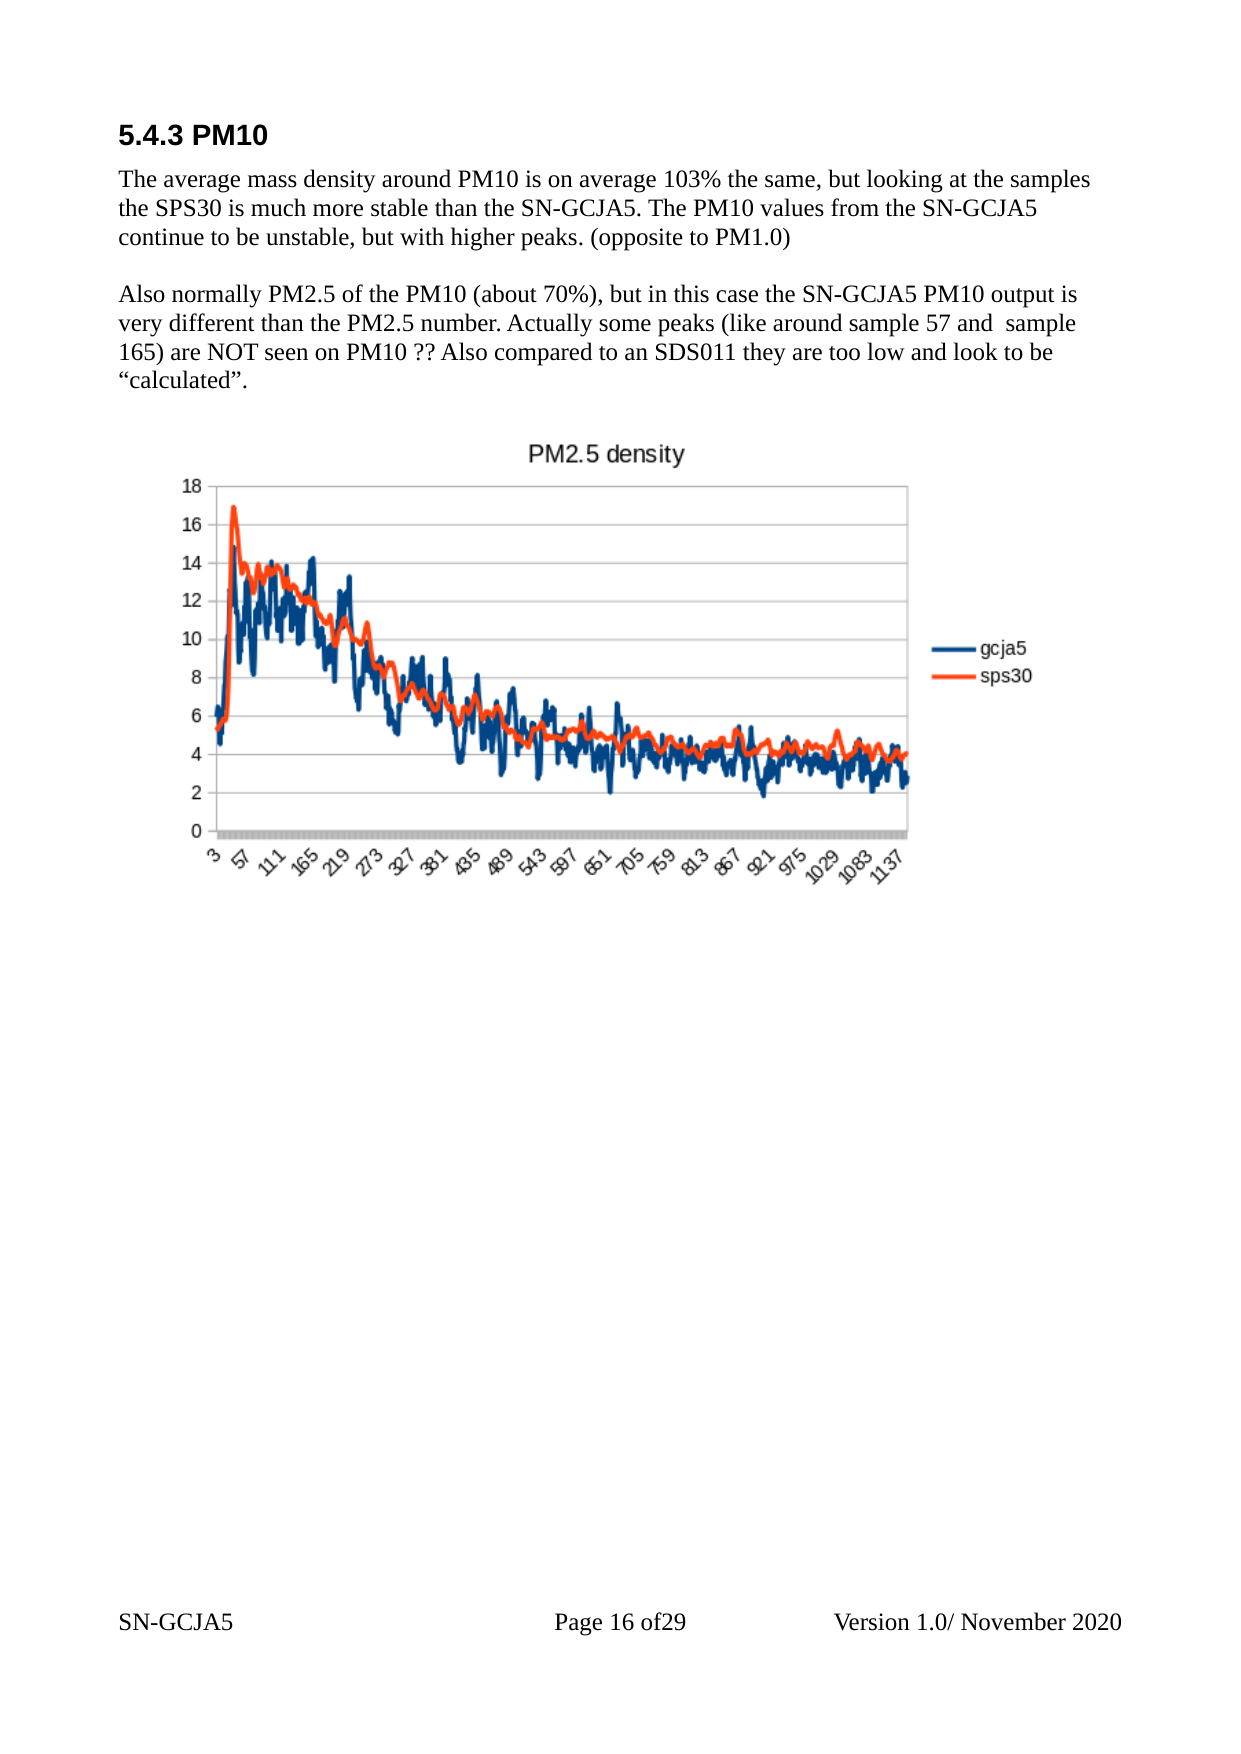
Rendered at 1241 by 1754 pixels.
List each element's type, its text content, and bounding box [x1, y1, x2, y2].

subtitle 5.4.3 PM10 [118, 118, 1122, 152]
picture [168, 431, 1040, 897]
text Also normally PM2.5 of the PM10 (about 70%), but in this case the SN-GCJA5 PM10 output is very different than the PM2.5 number. Actually some peaks (like around sample 57 and sample 165) are NOT seen on PM10 ?? Also compared to an SDS011 they are too low and look to be “calculated”. [118, 279, 1122, 394]
text The average mass density around PM10 is on average 103% the same, but looking at the samples the SPS30 is much more stable than the SN-GCJA5. The PM10 values from the SN-GCJA5 continue to be unstable, but with higher peaks. (opposite to PM1.0) [118, 164, 1122, 251]
